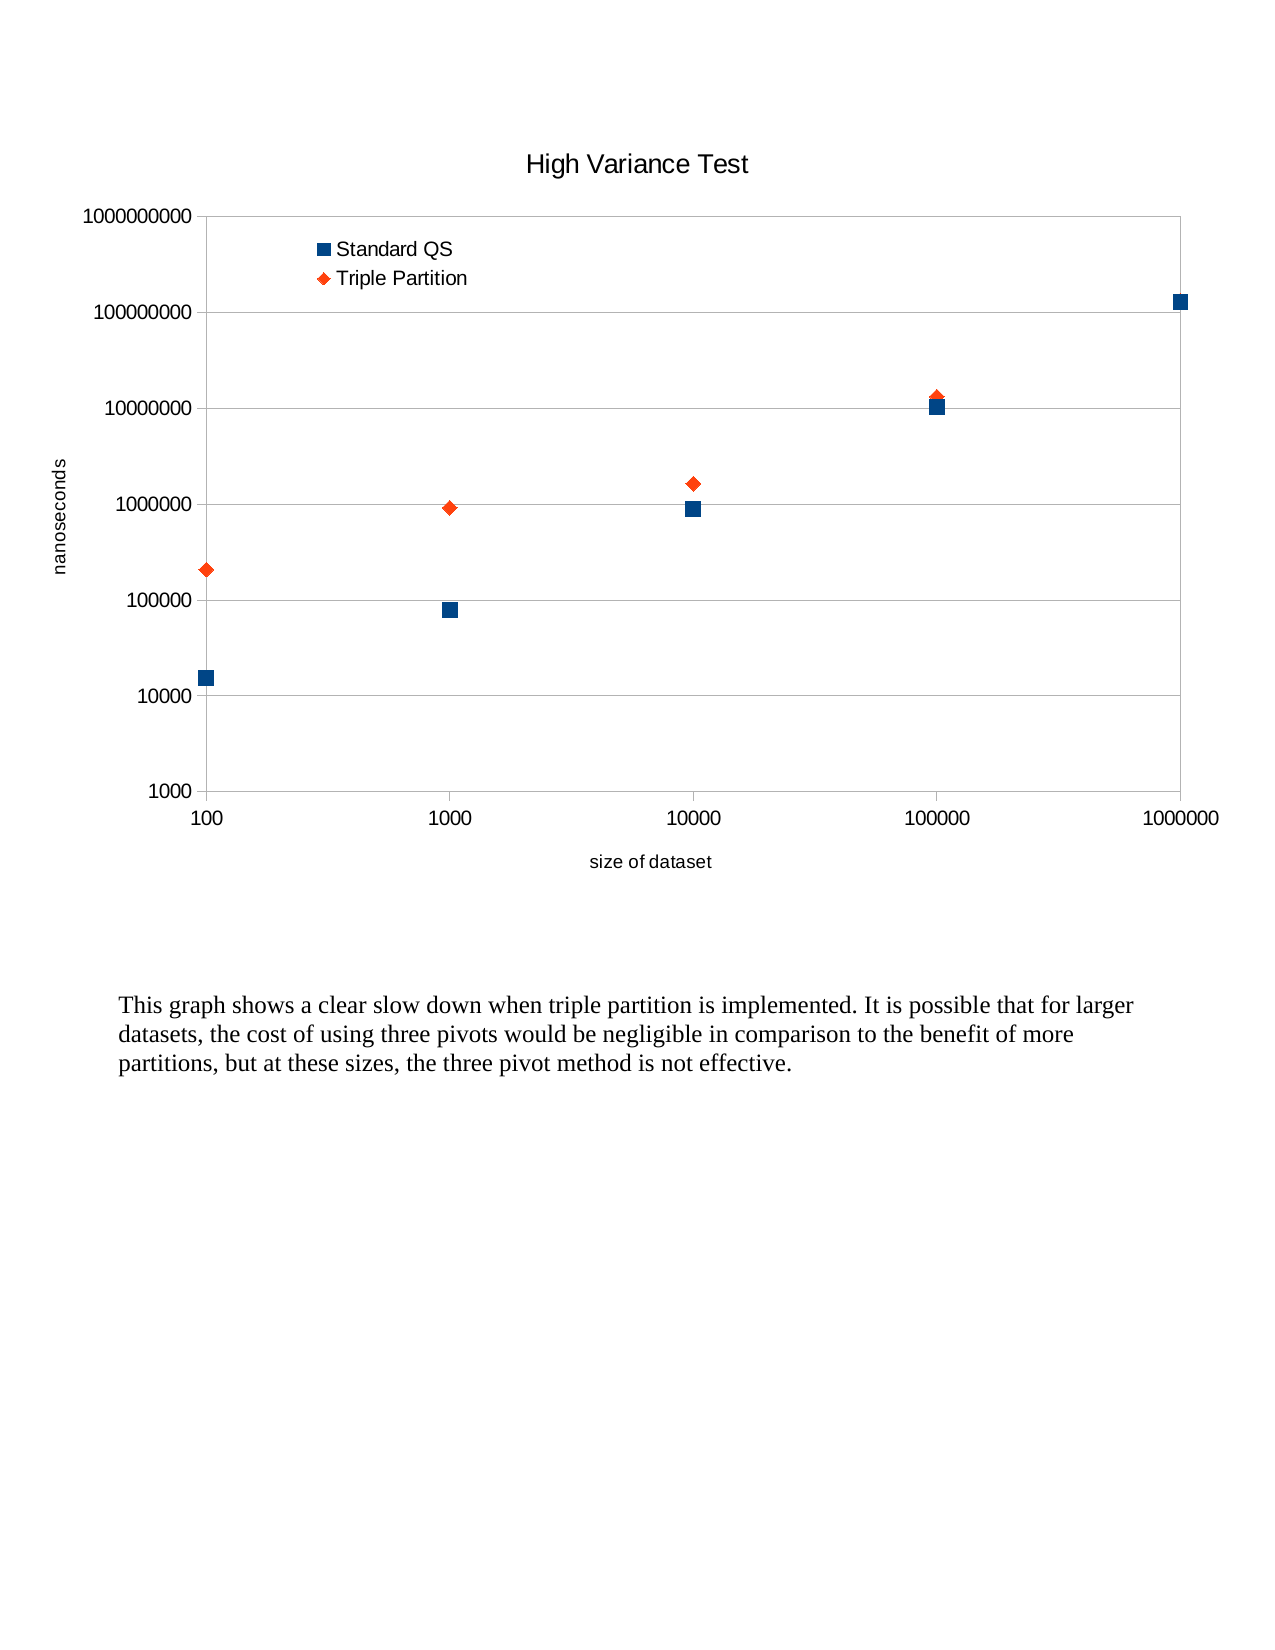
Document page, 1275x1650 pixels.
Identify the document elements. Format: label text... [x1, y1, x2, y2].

text This graph shows a clear slow down when triple partition is implemented. It is possible that for larger datasets, the cost of using three pivots would be negligible in comparison to the benefit of more partitions, but at these sizes, the three pivot method is not effective. [118, 990, 1157, 1077]
